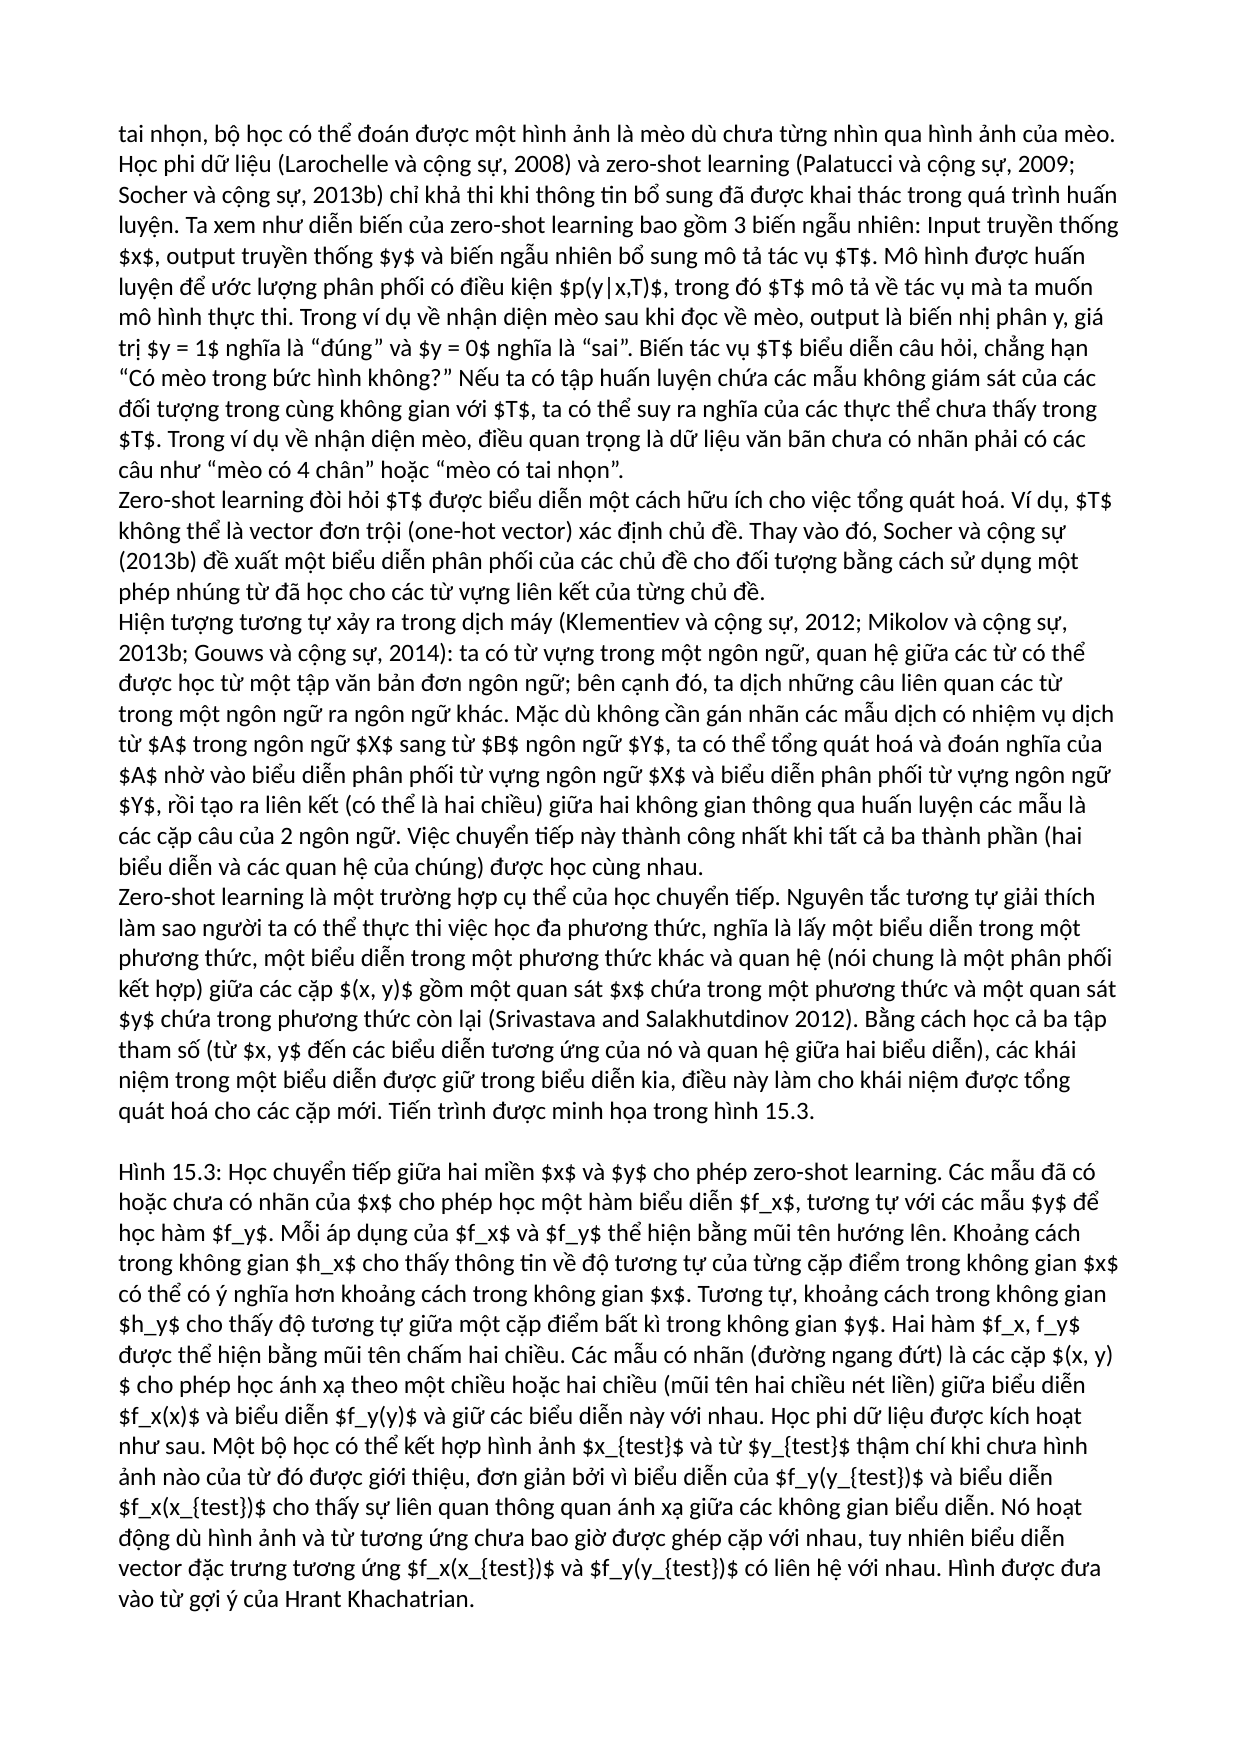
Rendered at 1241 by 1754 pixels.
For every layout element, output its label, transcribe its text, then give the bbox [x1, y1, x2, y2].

text Zero-shot learning là một trường hợp cụ thể của học chuyển tiếp. Nguyên tắc tương tự giải thích làm sao người ta có thể thực thi việc học đa phương thức, nghĩa là lấy một biểu diễn trong một phương thức, một biểu diễn trong một phương thức khác và quan hệ (nói chung là một phân phối kết hợp) giữa các cặp $(x, y)$ gồm một quan sát $x$ chứa trong một phương thức và một quan sát $y$ chứa trong phương thức còn lại (Srivastava and Salakhutdinov 2012). Bằng cách học cả ba tập tham số (từ $x, y$ đến các biểu diễn tương ứng của nó và quan hệ giữa hai biểu diễn), các khái niệm trong một biểu diễn được giữ trong biểu diễn kia, điều này làm cho khái niệm được tổng quát hoá cho các cặp mới. Tiến trình được minh họa trong hình 15.3. [118, 881, 1122, 1125]
text Zero-shot learning đòi hỏi $T$ được biểu diễn một cách hữu ích cho việc tổng quát hoá. Ví dụ, $T$ không thể là vector đơn trội (one-hot vector) xác định chủ đề. Thay vào đó, Socher và cộng sự (2013b) đề xuất một biểu diễn phân phối của các chủ đề cho đối tượng bằng cách sử dụng một phép nhúng từ đã học cho các từ vựng liên kết của từng chủ đề. [118, 484, 1122, 606]
text Hiện tượng tương tự xảy ra trong dịch máy (Klementiev và cộng sự, 2012; Mikolov và cộng sự, 2013b; Gouws và cộng sự, 2014): ta có từ vựng trong một ngôn ngữ, quan hệ giữa các từ có thể được học từ một tập văn bản đơn ngôn ngữ; bên cạnh đó, ta dịch những câu liên quan các từ trong một ngôn ngữ ra ngôn ngữ khác. Mặc dù không cần gán nhãn các mẫu dịch có nhiệm vụ dịch từ $A$ trong ngôn ngữ $X$ sang từ $B$ ngôn ngữ $Y$, ta có thể tổng quát hoá và đoán nghĩa của $A$ nhờ vào biểu diễn phân phối từ vựng ngôn ngữ $X$ và biểu diễn phân phối từ vựng ngôn ngữ $Y$, rồi tạo ra liên kết (có thể là hai chiều) giữa hai không gian thông qua huấn luyện các mẫu là các cặp câu của 2 ngôn ngữ. Việc chuyển tiếp này thành công nhất khi tất cả ba thành phần (hai biểu diễn và các quan hệ của chúng) được học cùng nhau. [118, 606, 1122, 881]
text Học phi dữ liệu (Larochelle và cộng sự, 2008) và zero-shot learning (Palatucci và cộng sự, 2009; Socher và cộng sự, 2013b) chỉ khả thi khi thông tin bổ sung đã được khai thác trong quá trình huấn luyện. Ta xem như diễn biến của zero-shot learning bao gồm 3 biến ngẫu nhiên: Input truyền thống $x$, output truyền thống $y$ và biến ngẫu nhiên bổ sung mô tả tác vụ $T$. Mô hình được huấn luyện để ước lượng phân phối có điều kiện $p(y|x,T)$, trong đó $T$ mô tả về tác vụ mà ta muốn mô hình thực thi. Trong ví dụ về nhận diện mèo sau khi đọc về mèo, output là biến nhị phân y, giá trị $y = 1$ nghĩa là “đúng” và $y = 0$ nghĩa là “sai”. Biến tác vụ $T$ biểu diễn câu hỏi, chẳng hạn “Có mèo trong bức hình không?” Nếu ta có tập huấn luyện chứa các mẫu không giám sát của các đối tượng trong cùng không gian với $T$, ta có thể suy ra nghĩa của các thực thể chưa thấy trong $T$. Trong ví dụ về nhận diện mèo, điều quan trọng là dữ liệu văn bãn chưa có nhãn phải có các câu như “mèo có 4 chân” hoặc “mèo có tai nhọn”. [118, 149, 1122, 484]
text Hình 15.3: Học chuyển tiếp giữa hai miền $x$ và $y$ cho phép zero-shot learning. Các mẫu đã có hoặc chưa có nhãn của $x$ cho phép học một hàm biểu diễn $f_x$, tương tự với các mẫu $y$ để học hàm $f_y$. Mỗi áp dụng của $f_x$ và $f_y$ thể hiện bằng mũi tên hướng lên. Khoảng cách trong không gian $h_x$ cho thấy thông tin về độ tương tự của từng cặp điểm trong không gian $x$ có thể có ý nghĩa hơn khoảng cách trong không gian $x$. Tương tự, khoảng cách trong không gian $h_y$ cho thấy độ tương tự giữa một cặp điểm bất kì trong không gian $y$. Hai hàm $f_x, f_y$ được thể hiện bằng mũi tên chấm hai chiều. Các mẫu có nhãn (đường ngang đứt) là các cặp $(x, y)$ cho phép học ánh xạ theo một chiều hoặc hai chiều (mũi tên hai chiều nét liền) giữa biểu diễn $f_x(x)$ và biểu diễn $f_y(y)$ và giữ các biểu diễn này với nhau. Học phi dữ liệu được kích hoạt như sau. Một bộ học có thể kết hợp hình ảnh $x_{test}$ và từ $y_{test}$ thậm chí khi chưa hình ảnh nào của từ đó được giới thiệu, đơn giản bởi vì biểu diễn của $f_y(y_{test})$ và biểu diễn $f_x(x_{test})$ cho thấy sự liên quan thông quan ánh xạ giữa các không gian biểu diễn. Nó hoạt động dù hình ảnh và từ tương ứng chưa bao giờ được ghép cặp với nhau, tuy nhiên biểu diễn vector đặc trưng tương ứng $f_x(x_{test})$ và $f_y(y_{test})$ có liên hệ với nhau. Hình được đưa vào từ gợi ý của Hrant Khachatrian. [118, 1156, 1122, 1614]
text tai nhọn, bộ học có thể đoán được một hình ảnh là mèo dù chưa từng nhìn qua hình ảnh của mèo. [118, 118, 1122, 149]
